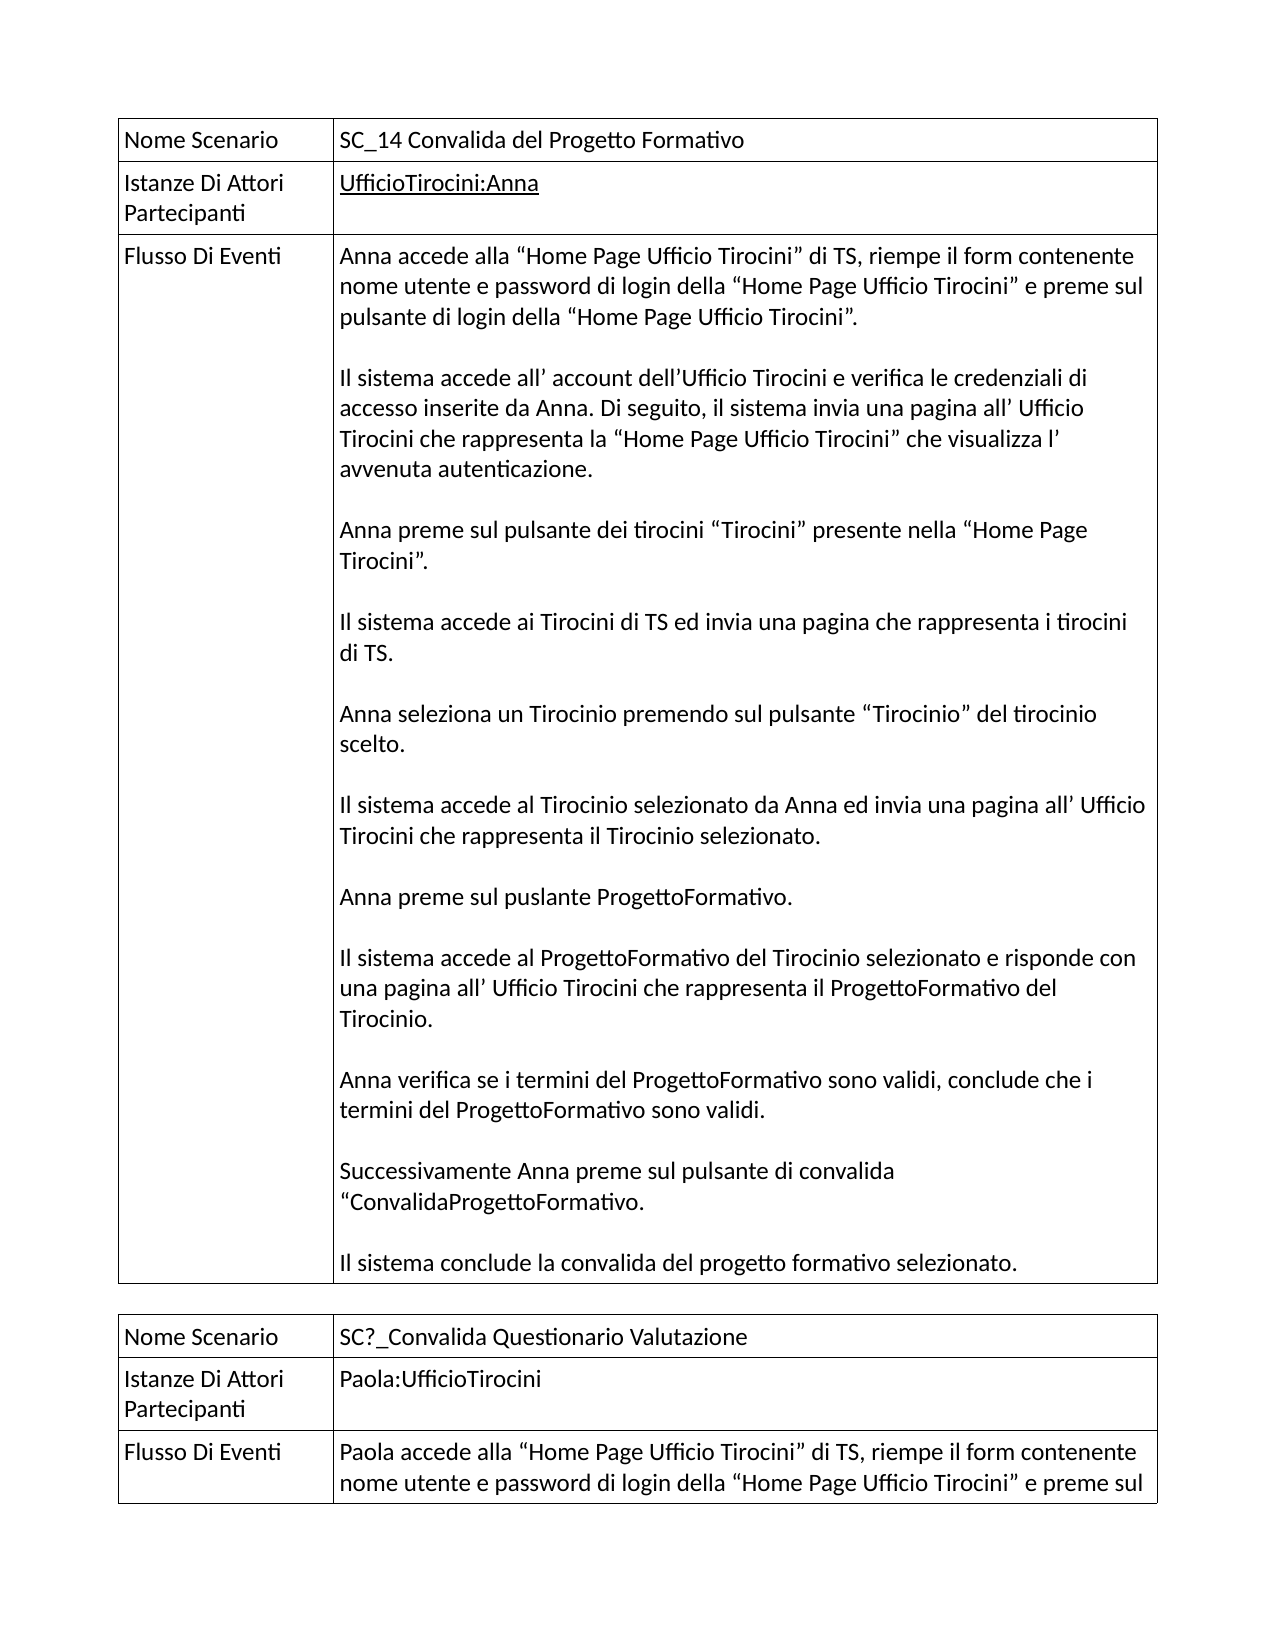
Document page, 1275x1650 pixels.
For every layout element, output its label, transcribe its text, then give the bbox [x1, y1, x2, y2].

table_header Nome Scenario [119, 1315, 333, 1357]
table_cell Paola:UfficioTirocini [334, 1358, 1157, 1430]
table_cell Flusso Di Eventi [119, 235, 333, 1283]
table_cell Istanze Di Attori Partecipanti [119, 1358, 333, 1430]
table_cell Anna accede alla “Home Page Ufficio Tirocini” di TS, riempe il form contenente nome utente e password di login della “Home Page Ufficio Tirocini” e preme sul pulsante di login della “Home Page Ufficio Tirocini”. Il sistema accede all’ account dell’Ufficio Tirocini e verifica le credenziali di accesso inserite da Anna. Di seguito, il sistema invia una pagina all’ Ufficio Tirocini che rappresenta la “Home Page Ufficio Tirocini” che visualizza l’ avvenuta autenticazione. Anna preme sul pulsante dei tirocini “Tirocini” presente nella “Home Page Tirocini”. Il sistema accede ai Tirocini di TS ed invia una pagina che rappresenta i tirocini di TS. Anna seleziona un Tirocinio premendo sul pulsante “Tirocinio” del tirocinio scelto. Il sistema accede al Tirocinio selezionato da Anna ed invia una pagina all’ Ufficio Tirocini che rappresenta il Tirocinio selezionato. Anna preme sul puslante ProgettoFormativo. Il sistema accede al ProgettoFormativo del Tirocinio selezionato e risponde con una pagina all’ Ufficio Tirocini che rappresenta il ProgettoFormativo del Tirocinio. Anna verifica se i termini del ProgettoFormativo sono validi, conclude che i termini del ProgettoFormativo sono validi. Successivamente Anna preme sul pulsante di convalida “ConvalidaProgettoFormativo. Il sistema conclude la convalida del progetto formativo selezionato. [334, 235, 1157, 1283]
table_header SC_14 Convalida del Progetto Formativo [334, 119, 1157, 161]
table_cell Istanze Di Attori Partecipanti [119, 162, 333, 234]
table_cell Paola accede alla “Home Page Ufficio Tirocini” di TS, riempe il form contenente nome utente e password di login della “Home Page Ufficio Tirocini” e preme sul [334, 1431, 1157, 1503]
table_cell UfficioTirocini:Anna [334, 162, 1157, 234]
table_header Nome Scenario [119, 119, 333, 161]
table_header SC?_Convalida Questionario Valutazione [334, 1315, 1157, 1357]
table_cell Flusso Di Eventi [119, 1431, 333, 1503]
